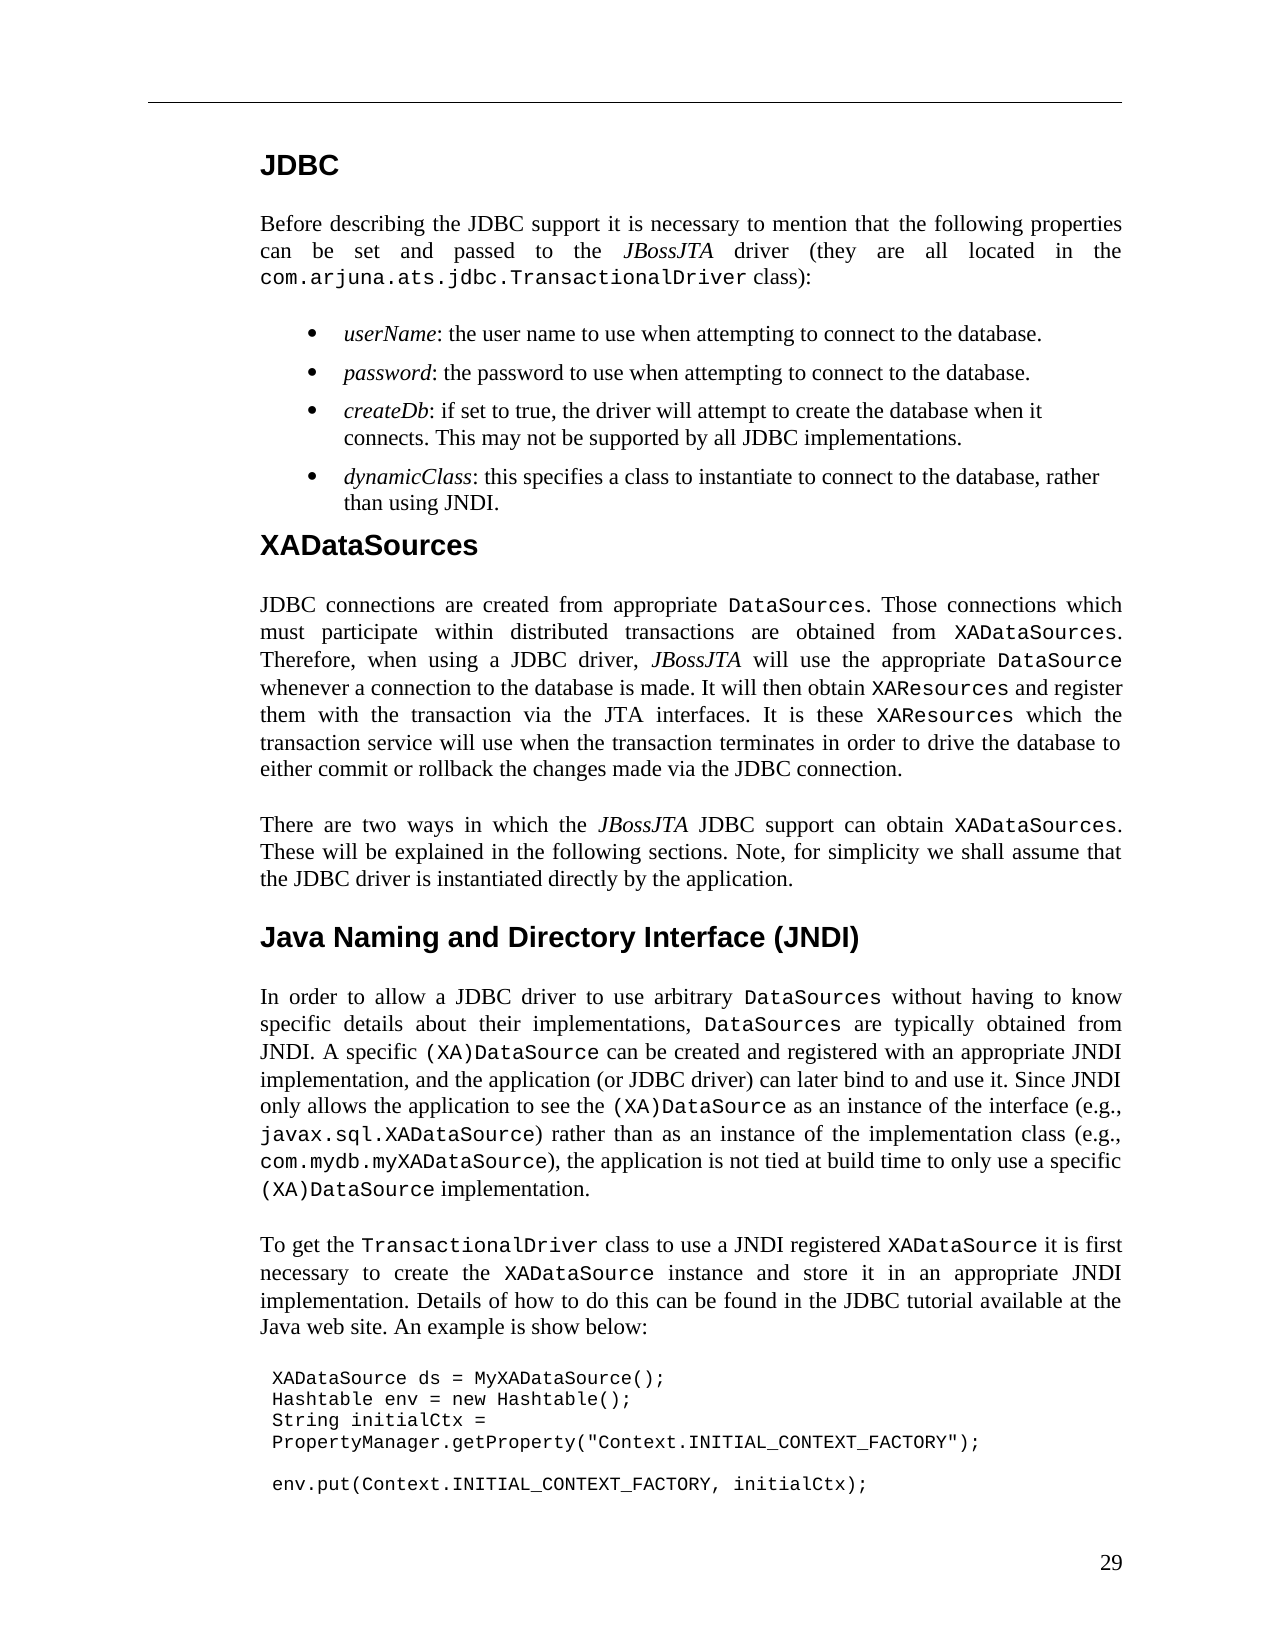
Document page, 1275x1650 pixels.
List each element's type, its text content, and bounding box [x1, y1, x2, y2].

subtitle JDBC [148, 148, 1122, 181]
text Before describing the JDBC support it is necessary to mention that the following properties can be set and passed to the JBossJTA driver (they are all located in the com.arjuna.ats.jdbc.TransactionalDriver class): [260, 210, 1122, 291]
text JDBC connections are created from appropriate DataSources. Those connections which must participate within distributed transactions are obtained from XADataSources. Therefore, when using a JDBC driver, JBossJTA will use the appropriate DataSource whenever a connection to the database is made. It will then obtain XAResources and register them with the transaction via the JTA interfaces. It is these XAResources which the transaction service will use when the transaction terminates in order to drive the database to either commit or rollback the changes made via the JDBC connection. [260, 591, 1122, 781]
list createDb: if set to true, the driver will attempt to create the database when it connects. This may not be supported by all JDBC implementations. [308, 398, 1122, 450]
subtitle XADataSources [148, 528, 1122, 562]
list userName: the user name to use when attempting to connect to the database. [308, 320, 1122, 346]
list dynamicClass: this specifies a class to instantiate to connect to the database, rather than using JNDI. [308, 463, 1122, 516]
text To get the TransactionalDriver class to use a JNDI registered XADataSource it is first necessary to create the XADataSource instance and store it in an appropriate JNDI implementation. Details of how to do this can be found in the JDBC tutorial available at the Java web site. An example is show below: [260, 1232, 1122, 1339]
text XADataSource ds = MyXADataSource(); Hashtable env = new Hashtable(); String initialCtx = PropertyManager.getProperty("Context.INITIAL_CONTEXT_FACTORY"); env.put(Context.INITIAL_CONTEXT_FACTORY, initialCtx); [272, 1369, 1122, 1496]
subtitle Java Naming and Directory Interface (JNDI) [148, 920, 1122, 954]
text There are two ways in which the JBossJTA JDBC support can obtain XADataSources. These will be explained in the following sections. Note, for simplicity we shall assume that the JDBC driver is instantiated directly by the application. [260, 811, 1122, 891]
list password: the password to use when attempting to connect to the database. [308, 359, 1122, 385]
text In order to allow a JDBC driver to use arbitrary DataSources without having to know specific details about their implementations, DataSources are typically obtained from JNDI. A specific (XA)DataSource can be created and registered with an appropriate JNDI implementation, and the application (or JDBC driver) can later bind to and use it. Since JNDI only allows the application to see the (XA)DataSource as an instance of the interface (e.g., javax.sql.XADataSource) rather than as an instance of the implementation class (e.g., com.mydb.myXADataSource), the application is not tied at build time to only use a specific (XA)DataSource implementation. [260, 983, 1122, 1202]
